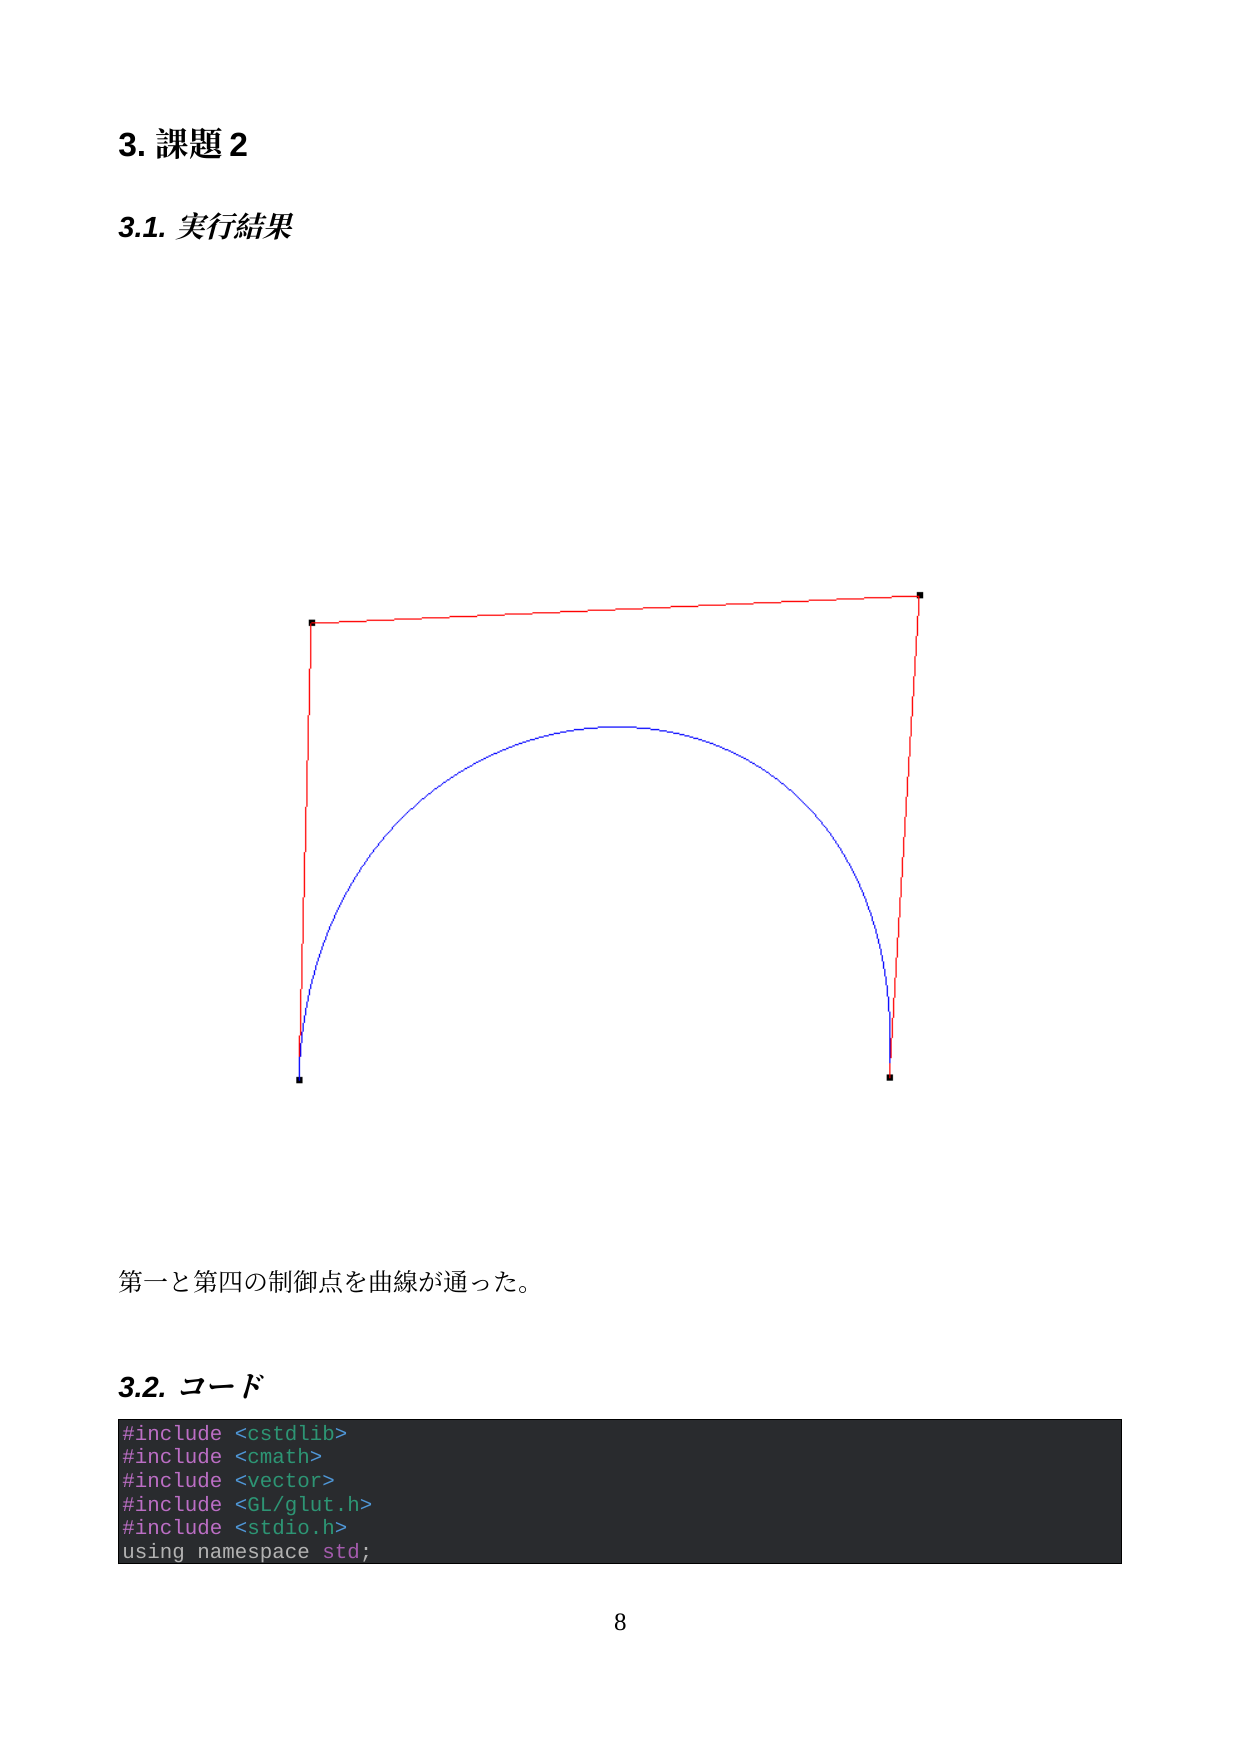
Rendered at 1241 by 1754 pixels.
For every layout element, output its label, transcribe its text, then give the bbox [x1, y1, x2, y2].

text using namespace std; [119, 1537, 1121, 1563]
text #include <cstdlib> [119, 1420, 1121, 1442]
text 第一と第四の制御点を曲線が通った。 [118, 1263, 1122, 1327]
text #include <vector> [119, 1466, 1121, 1490]
subtitle コード [118, 1364, 1122, 1406]
text #include <GL/glut.h> [119, 1490, 1121, 1513]
text #include <cmath> [119, 1442, 1121, 1466]
subtitle 課題2 [118, 118, 1122, 166]
text #include <stdio.h> [119, 1513, 1121, 1537]
subtitle 実行結果 [118, 204, 1122, 246]
